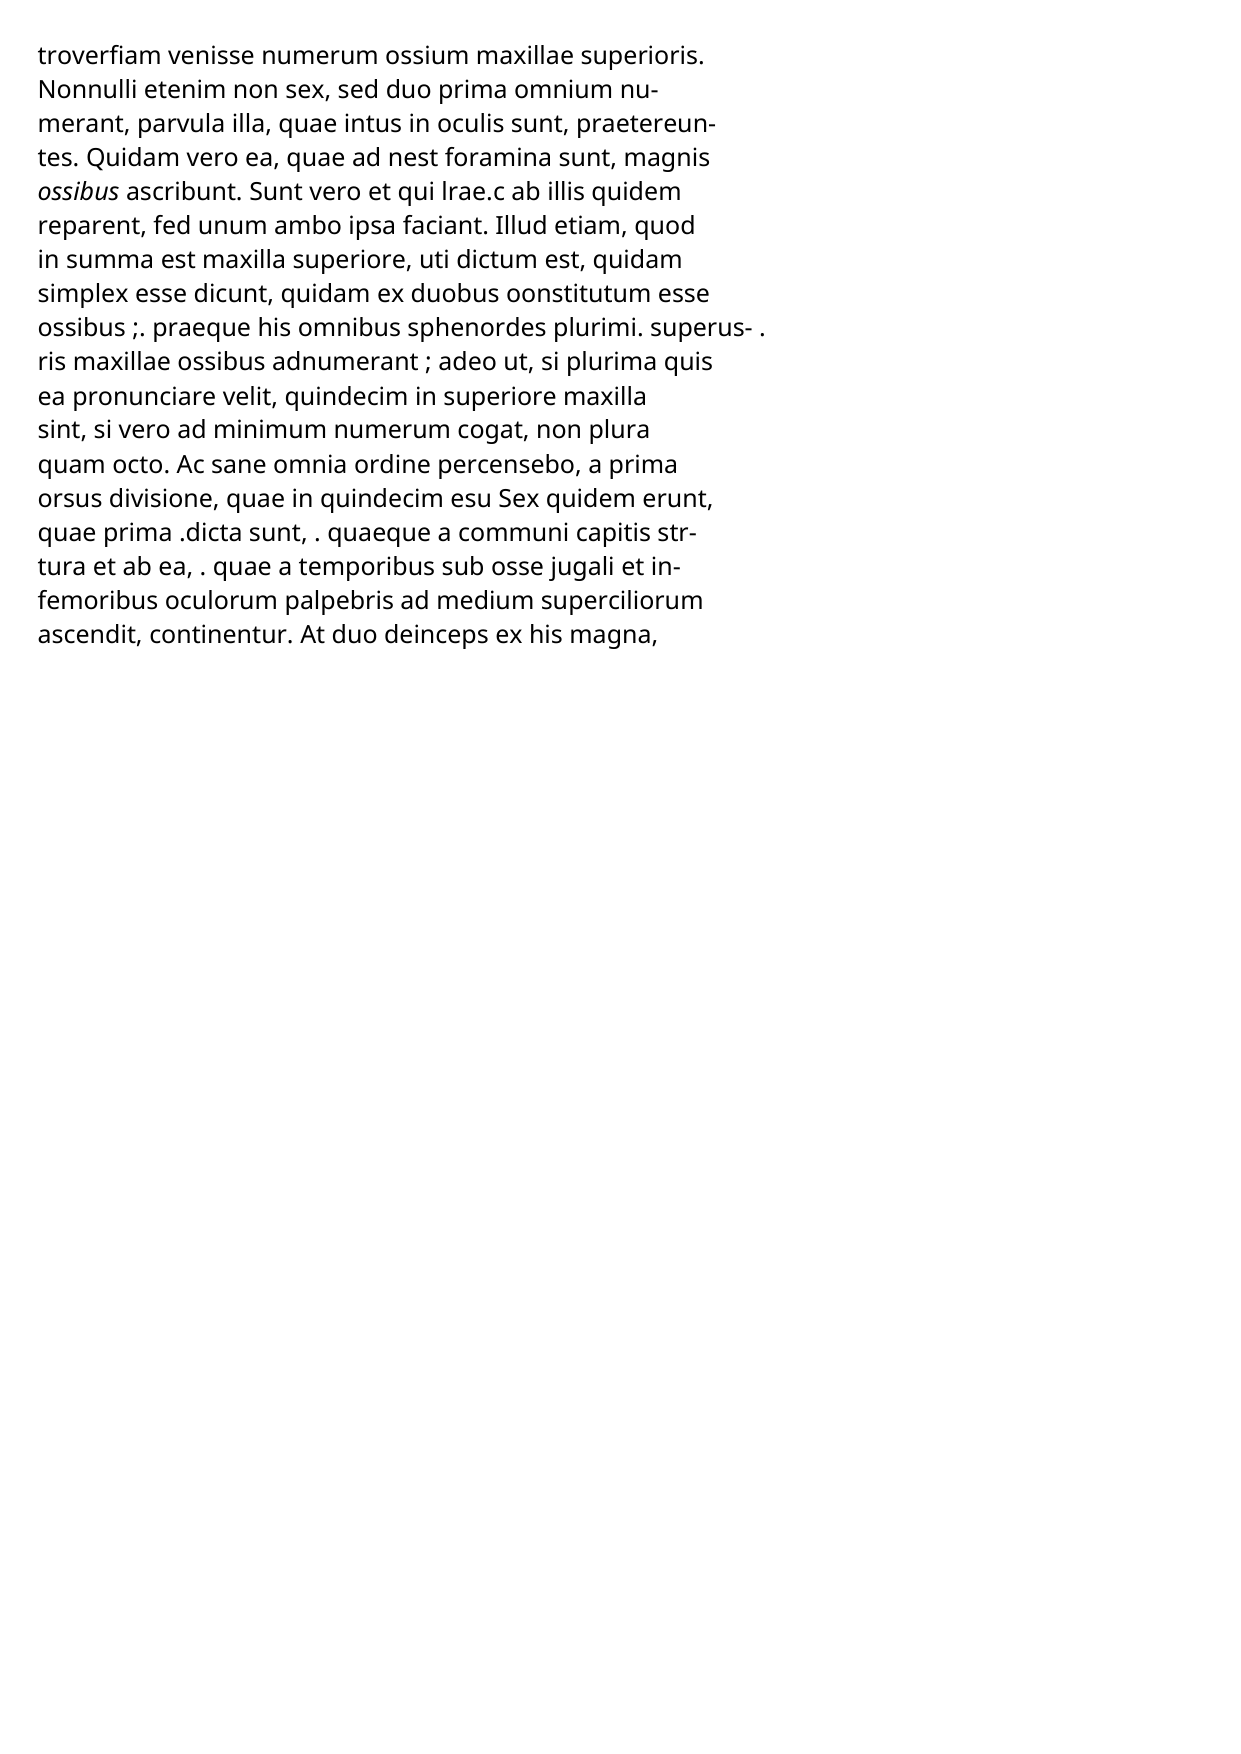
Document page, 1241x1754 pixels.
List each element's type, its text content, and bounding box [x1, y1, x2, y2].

text troverfiam venisse numerum ossium maxillae superioris. Nonnulli etenim non sex, sed duo prima omnium nu- merant, parvula illa, quae intus in oculis sunt, praetereun- tes. Quidam vero ea, quae ad nest foramina sunt, magnis ossibus ascribunt. Sunt vero et qui lrae.c ab illis quidem reparent, fed unum ambo ipsa faciant. Illud etiam, quod in summa est maxilla superiore, uti dictum est, quidam simplex esse dicunt, quidam ex duobus oonstitutum esse ossibus ;. praeque his omnibus sphenordes plurimi. superus- . ris maxillae ossibus adnumerant ; adeo ut, si plurima quis ea pronunciare velit, quindecim in superiore maxilla sint, si vero ad minimum numerum cogat, non plura quam octo. Ac sane omnia ordine percensebo, a prima orsus divisione, quae in quindecim esu Sex quidem erunt, quae prima .dicta sunt, . quaeque a communi capitis str- tura et ab ea, . quae a temporibus sub osse jugali et in- femoribus oculorum palpebris ad medium superciliorum ascendit, continentur. At duo deinceps ex his magna, [37, 37, 1203, 651]
